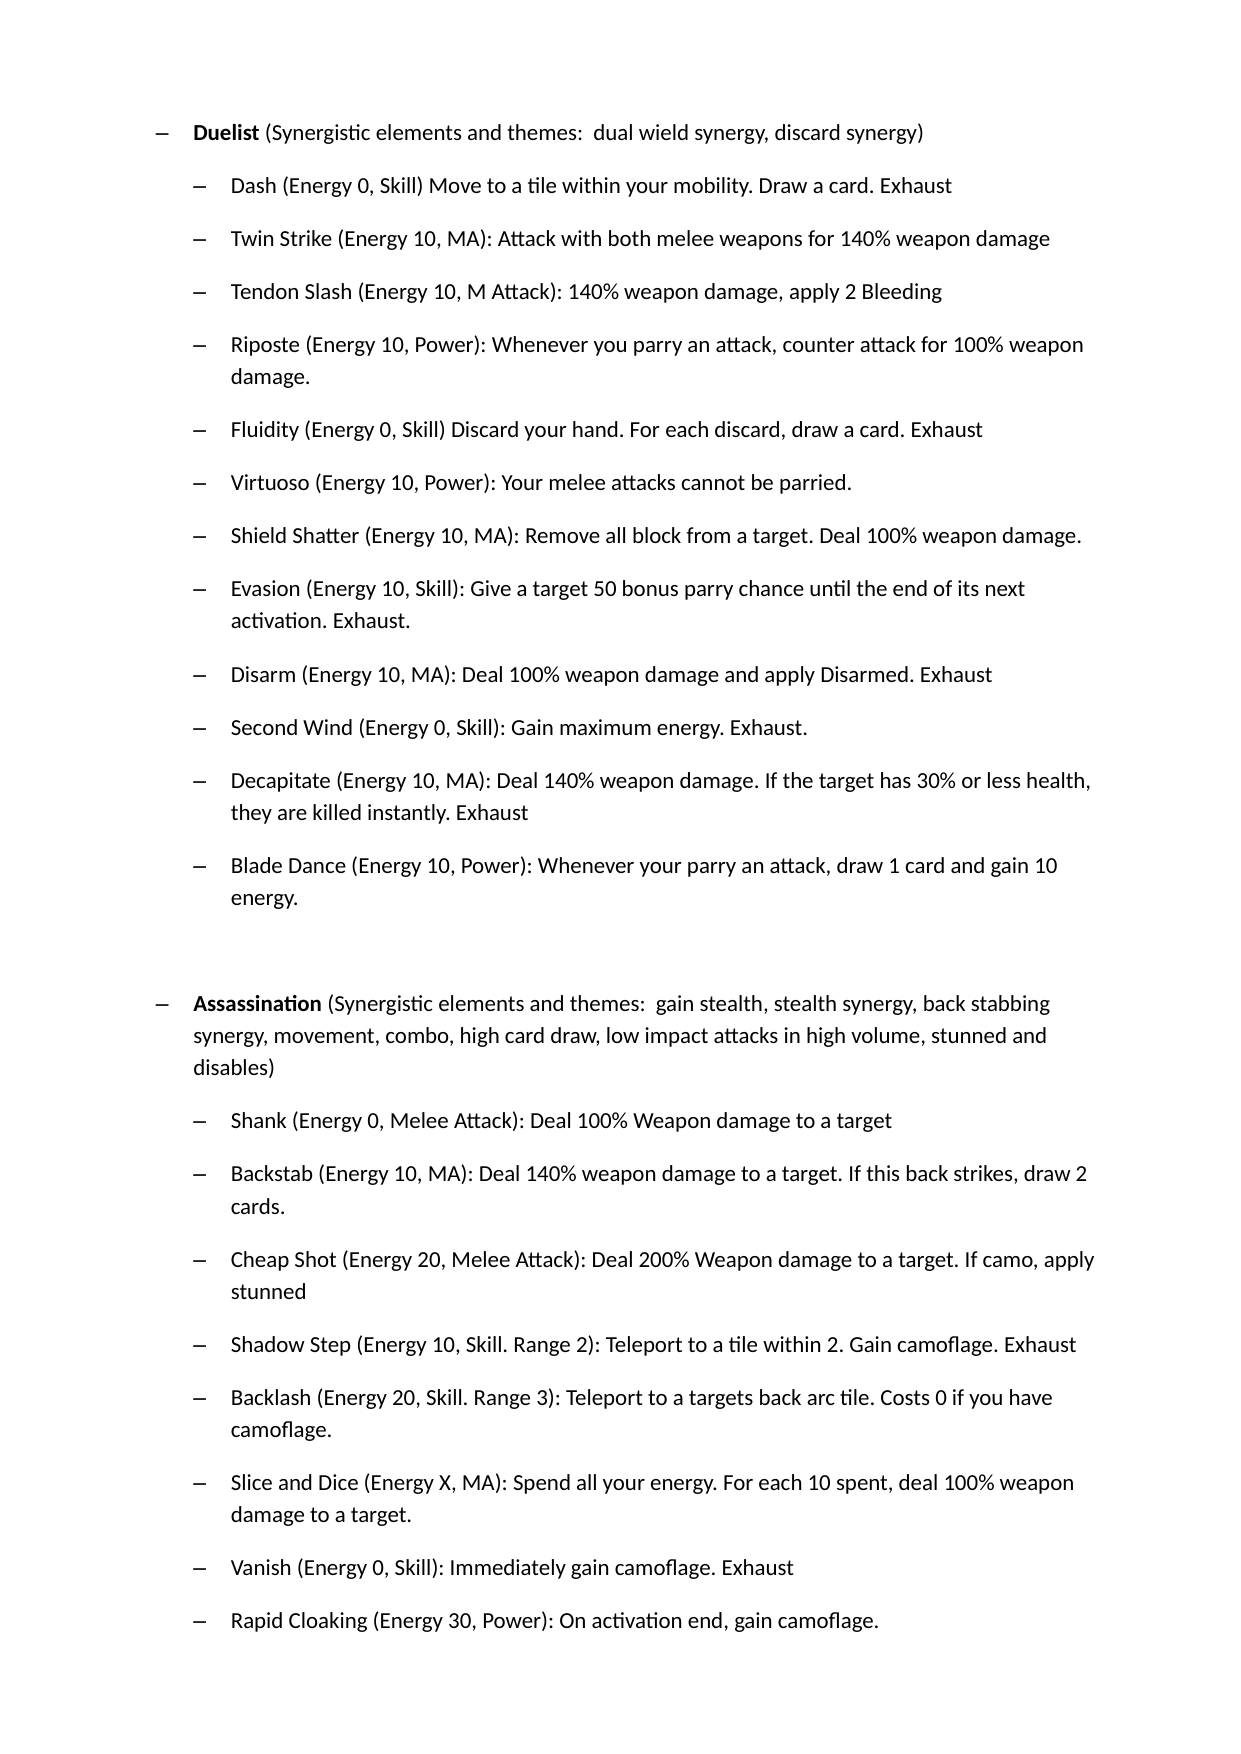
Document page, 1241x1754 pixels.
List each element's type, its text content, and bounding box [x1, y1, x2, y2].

list Backstab (Energy 10, MA): Deal 140% weapon damage to a target. If this back strikes, draw 2 cards. [193, 1159, 1122, 1220]
list Decapitate (Energy 10, MA): Deal 140% weapon damage. If the target has 30% or less health, they are killed instantly. Exhaust [193, 766, 1122, 826]
list Shank (Energy 0, Melee Attack): Deal 100% Weapon damage to a target [193, 1107, 1122, 1134]
list Slice and Dice (Energy X, MA): Spend all your energy. For each 10 spent, deal 100% weapon damage to a target. [193, 1468, 1122, 1528]
list Cheap Shot (Energy 20, Melee Attack): Deal 200% Weapon damage to a target. If camo, apply stunned [193, 1245, 1122, 1305]
list Evasion (Energy 10, Skill): Give a target 50 bonus parry chance until the end of its next activation. Exhaust. [193, 574, 1122, 635]
list Disarm (Energy 10, MA): Deal 100% weapon damage and apply Disarmed. Exhaust [193, 660, 1122, 688]
list Fluidity (Energy 0, Skill) Discard your hand. For each discard, draw a card. Exhaust [193, 415, 1122, 443]
list Dash (Energy 0, Skill) Move to a tile within your mobility. Draw a card. Exhaust [193, 171, 1122, 199]
list Assassination (Synergistic elements and themes: gain stealth, stealth synergy, back stabbing synergy, movement, combo, high card draw, low impact attacks in high volume, stunned and disables) [156, 989, 1122, 1082]
list Riposte (Energy 10, Power): Whenever you parry an attack, counter attack for 100% weapon damage. [193, 330, 1122, 390]
list Vanish (Energy 0, Skill): Immediately gain camoflage. Exhaust [193, 1553, 1122, 1581]
list Backlash (Energy 20, Skill. Range 3): Teleport to a targets back arc tile. Costs 0 if you have camoflage. [193, 1383, 1122, 1443]
list Shadow Step (Energy 10, Skill. Range 2): Teleport to a tile within 2. Gain camoflage. Exhaust [193, 1330, 1122, 1358]
list Shield Shatter (Energy 10, MA): Remove all block from a target. Deal 100% weapon damage. [193, 521, 1122, 549]
list Second Wind (Energy 0, Skill): Gain maximum energy. Exhaust. [193, 713, 1122, 741]
list Duelist (Synergistic elements and themes: dual wield synergy, discard synergy) [156, 118, 1122, 146]
list Tendon Slash (Energy 10, M Attack): 140% weapon damage, apply 2 Bleeding [193, 277, 1122, 305]
list Rapid Cloaking (Energy 30, Power): On activation end, gain camoflage. [193, 1606, 1122, 1634]
list Twin Strike (Energy 10, MA): Attack with both melee weapons for 140% weapon damage [193, 224, 1122, 252]
list Blade Dance (Energy 10, Power): Whenever your parry an attack, draw 1 card and gain 10 energy. [193, 851, 1122, 911]
list Virtuoso (Energy 10, Power): Your melee attacks cannot be parried. [193, 468, 1122, 496]
